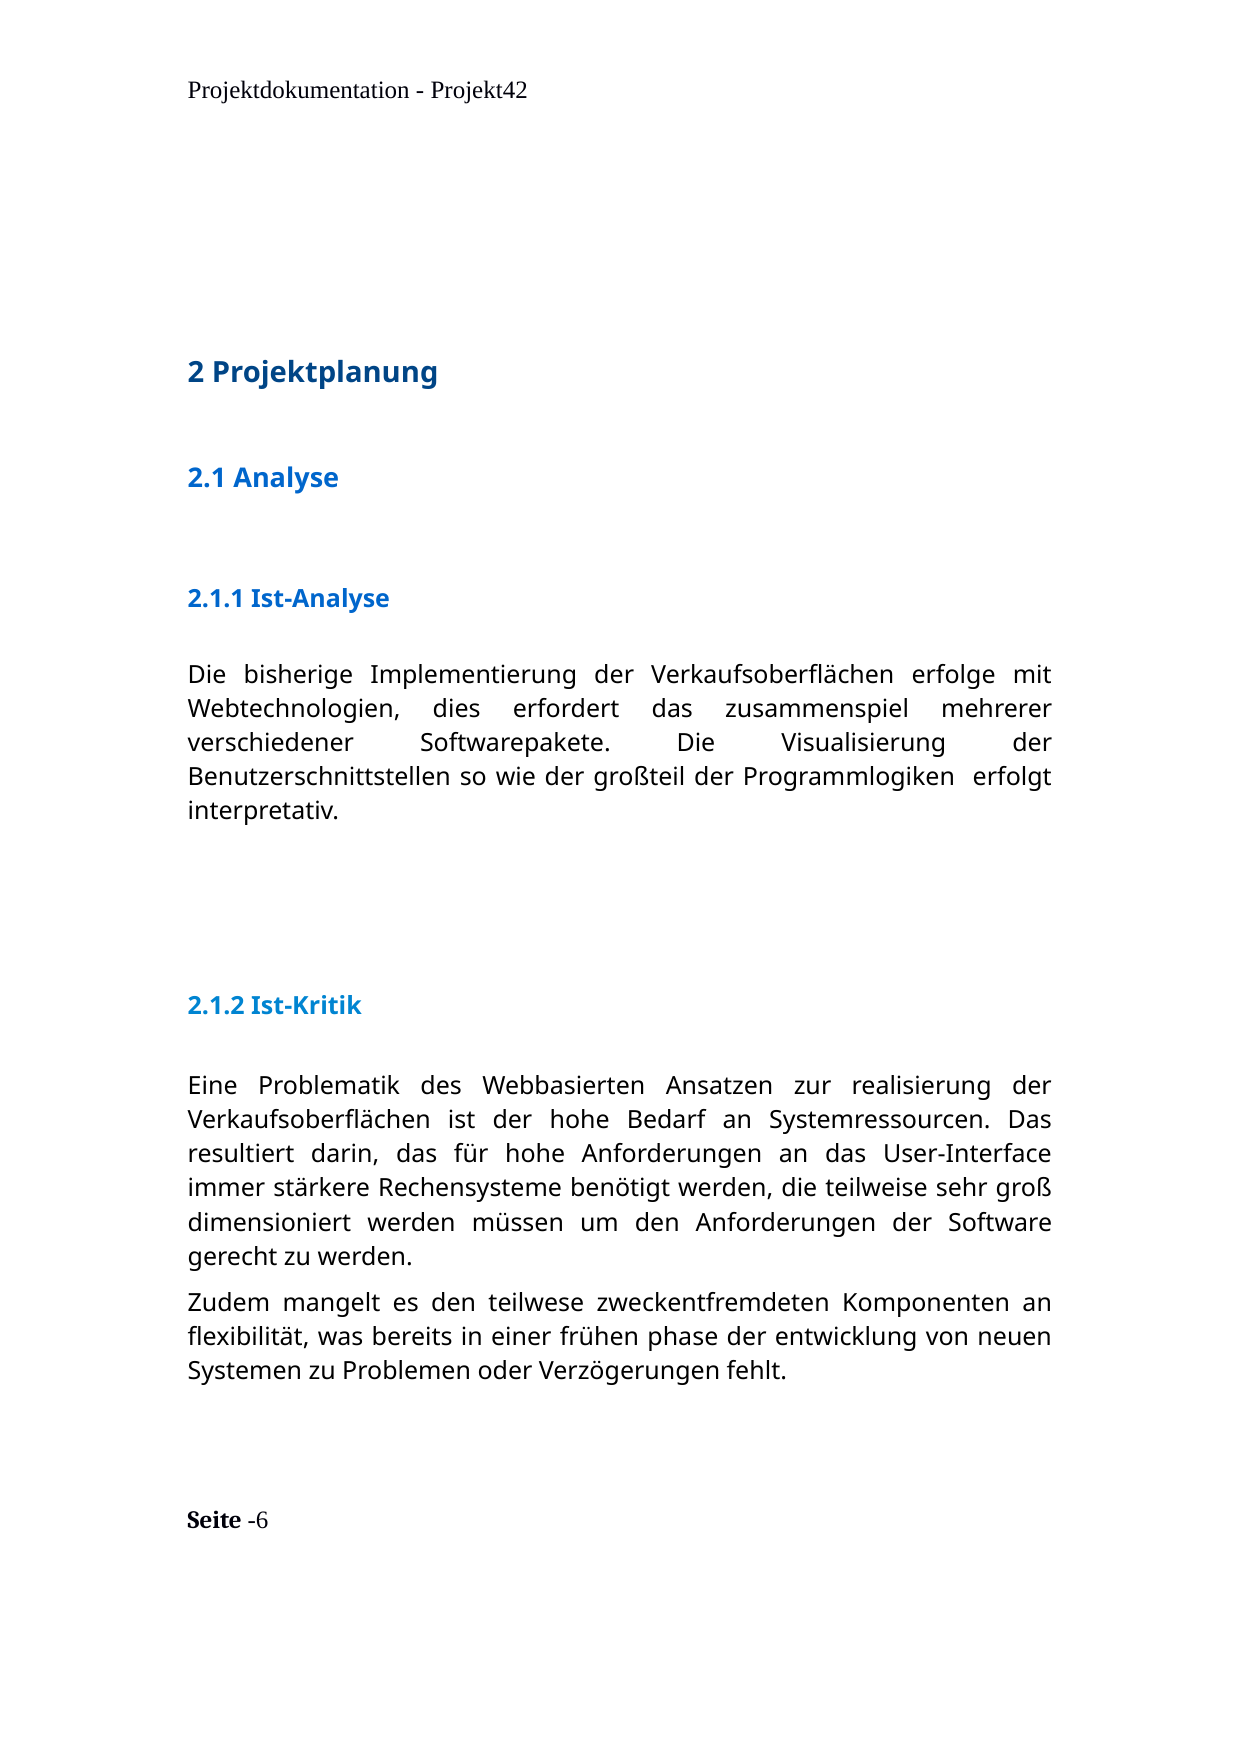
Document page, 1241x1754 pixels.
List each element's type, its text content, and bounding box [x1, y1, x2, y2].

text 2.1.1 Ist-Analyse [187, 581, 1053, 615]
text 2 Projektplanung [187, 351, 1053, 391]
text Die bisherige Implementierung der Verkaufsoberflächen erfolge mit Webtechnologien, dies erfordert das zusammenspiel mehrerer verschiedener Softwarepakete. Die Visualisierung der Benutzerschnittstellen so wie der großteil der Programmlogiken erfolgt interpretativ. [187, 656, 1053, 827]
subtitle 2.1.2 Ist-Kritik [187, 987, 1053, 1021]
text Zudem mangelt es den teilwese zweckentfremdeten Komponenten an flexibilität, was bereits in einer frühen phase der entwicklung von neuen Systemen zu Problemen oder Verzögerungen fehlt. [187, 1285, 1053, 1387]
text Eine Problematik des Webbasierten Ansatzen zur realisierung der Verkaufsoberflächen ist der hohe Bedarf an Systemressourcen. Das resultiert darin, das für hohe Anforderungen an das User-Interface immer stärkere Rechensysteme benötigt werden, die teilweise sehr groß dimensioniert werden müssen um den Anforderungen der Software gerecht zu werden. [187, 1068, 1053, 1272]
text 2.1 Analyse [187, 458, 1053, 495]
